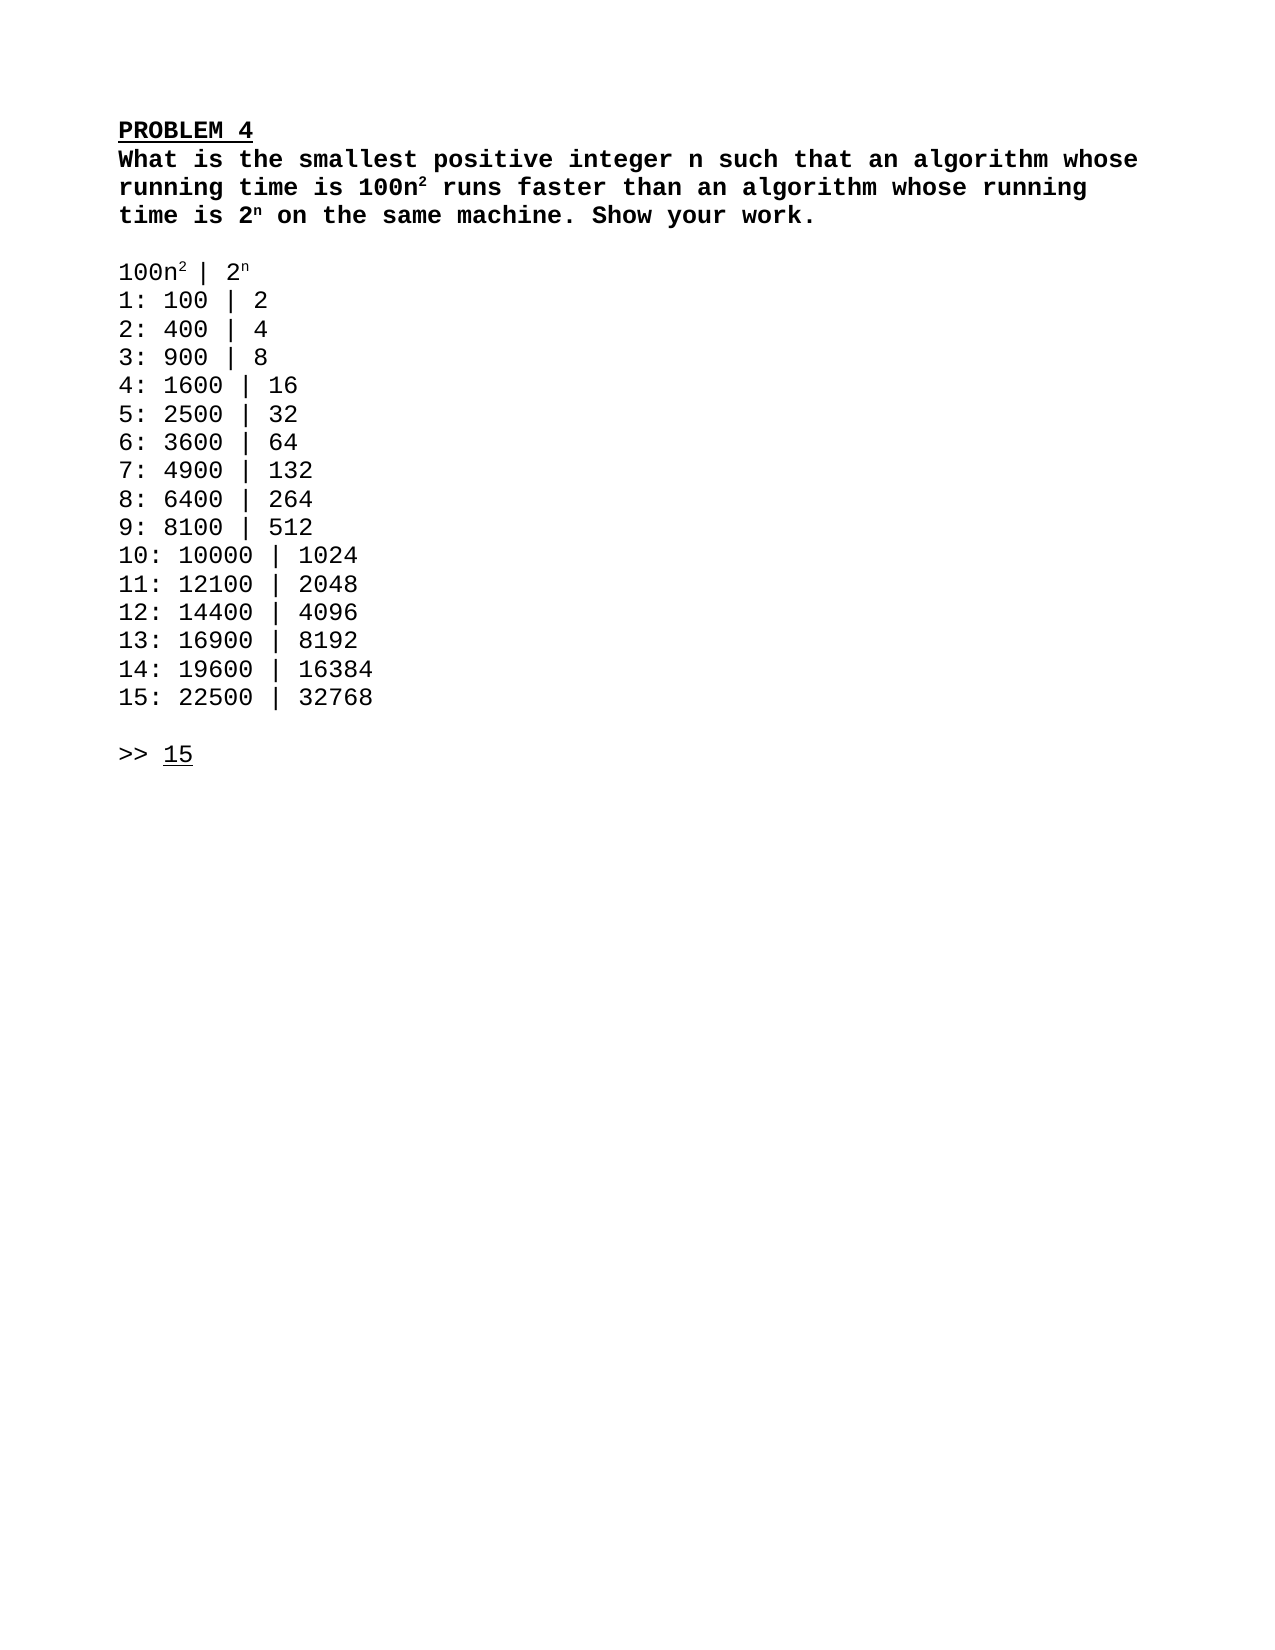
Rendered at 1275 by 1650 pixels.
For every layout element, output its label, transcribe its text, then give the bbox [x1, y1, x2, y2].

text 6: 3600 | 64 [118, 430, 1157, 458]
text 3: 900 | 8 [118, 345, 1157, 373]
text 100n2 | 2n [118, 260, 1157, 288]
text 14: 19600 | 16384 [118, 656, 1157, 685]
text 2: 400 | 4 [118, 316, 1157, 345]
text What is the smallest positive integer n such that an algorithm whose running time is 100n2 runs faster than an algorithm whose running time is 2n on the same machine. Show your work. [118, 146, 1157, 231]
text 8: 6400 | 264 [118, 486, 1157, 515]
text 10: 10000 | 1024 [118, 543, 1157, 571]
text >> 15 [118, 741, 1157, 770]
text 4: 1600 | 16 [118, 373, 1157, 401]
text PROBLEM 4 [118, 118, 1157, 146]
text 5: 2500 | 32 [118, 401, 1157, 430]
text 1: 100 | 2 [118, 288, 1157, 316]
text 13: 16900 | 8192 [118, 628, 1157, 656]
text 9: 8100 | 512 [118, 515, 1157, 543]
text 11: 12100 | 2048 [118, 571, 1157, 600]
text 7: 4900 | 132 [118, 458, 1157, 486]
text 15: 22500 | 32768 [118, 685, 1157, 713]
text 12: 14400 | 4096 [118, 600, 1157, 628]
